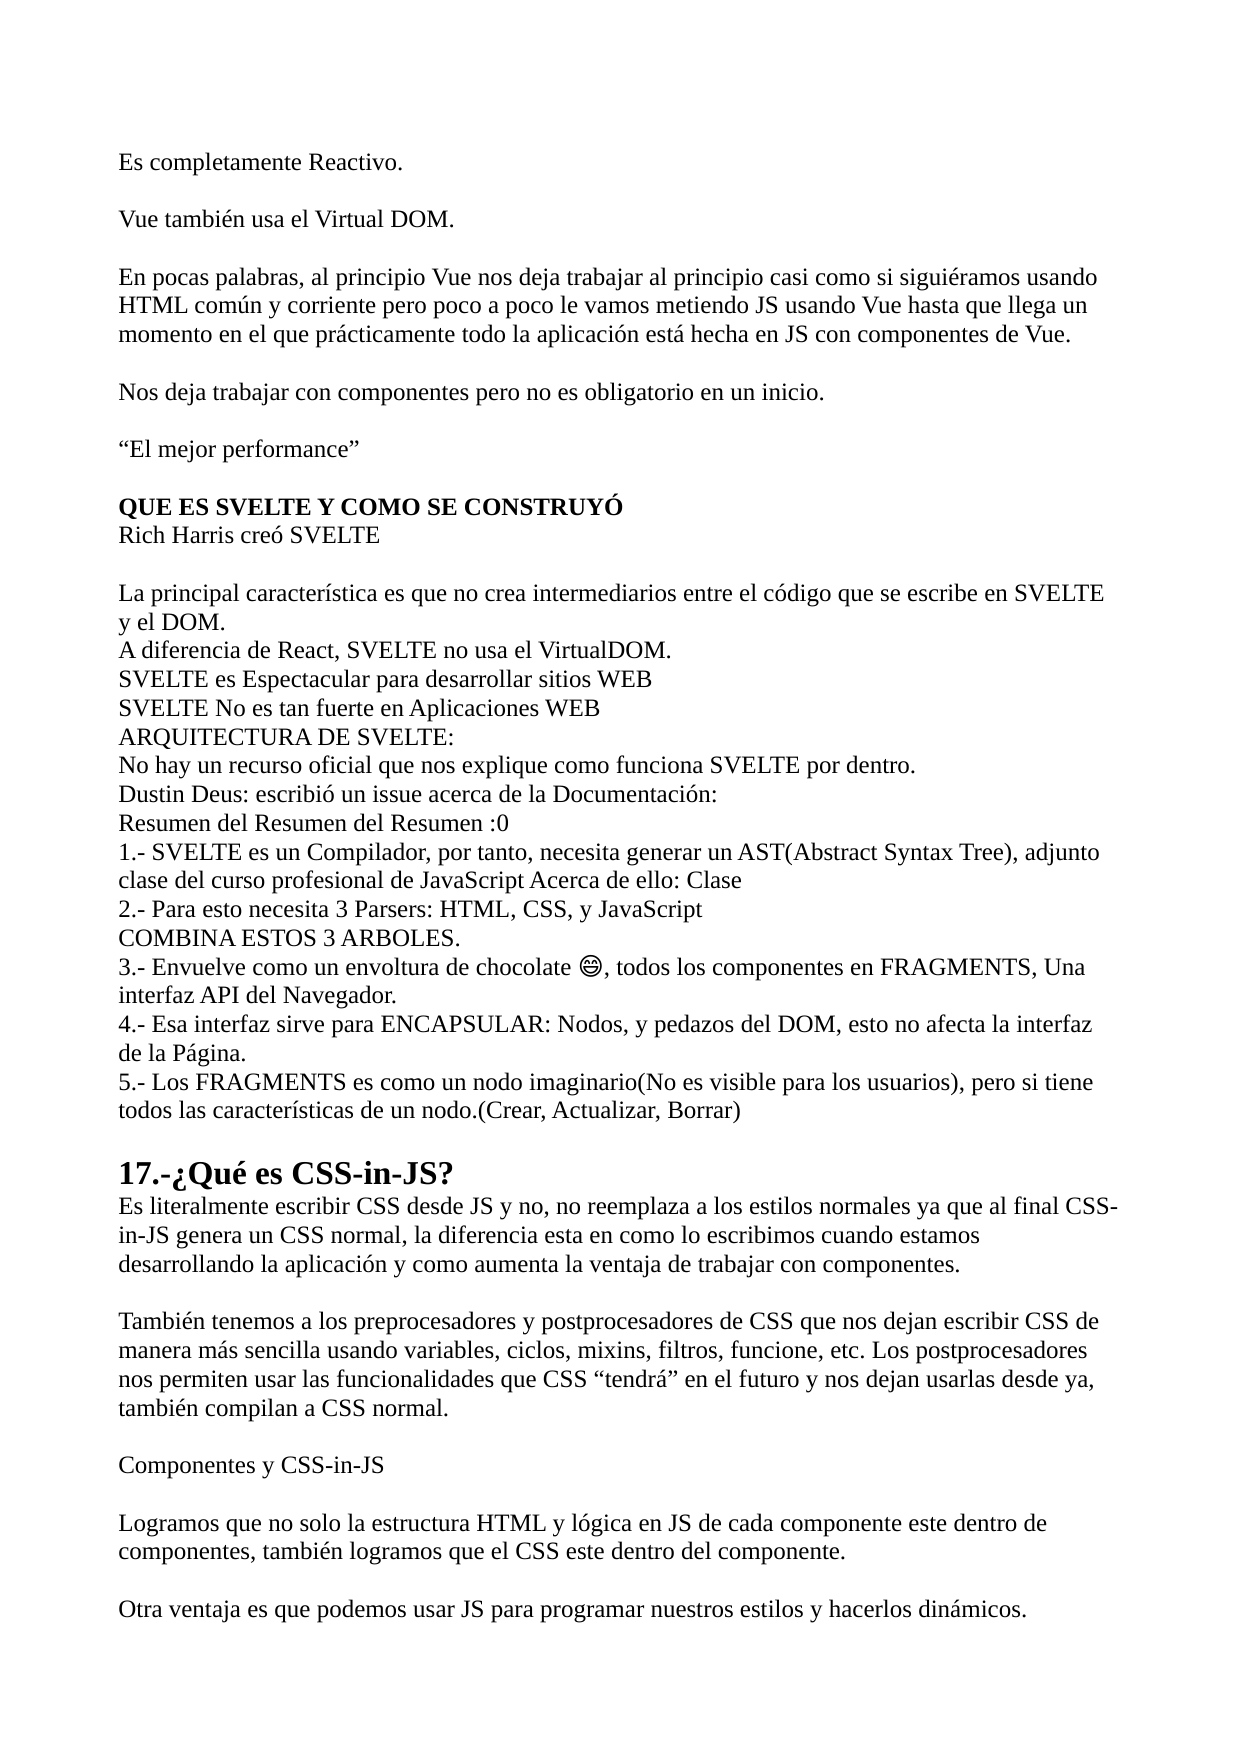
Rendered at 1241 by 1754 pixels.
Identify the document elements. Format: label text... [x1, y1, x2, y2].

text COMBINA ESTOS 3 ARBOLES. [118, 923, 1122, 952]
text Resumen del Resumen del Resumen :0 [118, 808, 1122, 837]
text A diferencia de React, SVELTE no usa el VirtualDOM. [118, 636, 1122, 664]
text Otra ventaja es que podemos usar JS para programar nuestros estilos y hacerlos dinámicos. [118, 1594, 1122, 1623]
text En pocas palabras, al principio Vue nos deja trabajar al principio casi como si siguiéramos usando HTML común y corriente pero poco a poco le vamos metiendo JS usando Vue hasta que llega un momento en el que prácticamente todo la aplicación está hecha en JS con componentes de Vue. [118, 262, 1122, 348]
text SVELTE No es tan fuerte en Aplicaciones WEB [118, 693, 1122, 722]
text 3.- Envuelve como un envoltura de chocolate 😄, todos los componentes en FRAGMENTS, Una interfaz API del Navegador. [118, 952, 1122, 1009]
text Nos deja trabajar con componentes pero no es obligatorio en un inicio. [118, 377, 1122, 406]
text Logramos que no solo la estructura HTML y lógica en JS de cada componente este dentro de componentes, también logramos que el CSS este dentro del componente. [118, 1508, 1122, 1565]
text 5.- Los FRAGMENTS es como un nodo imaginario(No es visible para los usuarios), pero si tiene todos las características de un nodo.(Crear, Actualizar, Borrar) [118, 1067, 1122, 1124]
text QUE ES SVELTE Y COMO SE CONSTRUYÓ [118, 492, 1122, 521]
text La principal característica es que no crea intermediarios entre el código que se escribe en SVELTE y el DOM. [118, 578, 1122, 636]
text Es literalmente escribir CSS desde JS y no, no reemplaza a los estilos normales ya que al final CSS-in-JS genera un CSS normal, la diferencia esta en como lo escribimos cuando estamos desarrollando la aplicación y como aumenta la ventaja de trabajar con componentes. [118, 1191, 1122, 1278]
text Dustin Deus: escribió un issue acerca de la Documentación: [118, 779, 1122, 808]
text ARQUITECTURA DE SVELTE: [118, 722, 1122, 751]
text 4.- Esa interfaz sirve para ENCAPSULAR: Nodos, y pedazos del DOM, esto no afecta la interfaz de la Página. [118, 1009, 1122, 1067]
text 2.- Para esto necesita 3 Parsers: HTML, CSS, y JavaScript [118, 894, 1122, 923]
text No hay un recurso oficial que nos explique como funciona SVELTE por dentro. [118, 751, 1122, 779]
text 17.-¿Qué es CSS-in-JS? [118, 1153, 1122, 1191]
text SVELTE es Espectacular para desarrollar sitios WEB [118, 664, 1122, 693]
text Es completamente Reactivo. [118, 147, 1122, 176]
text Componentes y CSS-in-JS [118, 1450, 1122, 1479]
text Vue también usa el Virtual DOM. [118, 204, 1122, 233]
text 1.- SVELTE es un Compilador, por tanto, necesita generar un AST(Abstract Syntax Tree), adjunto clase del curso profesional de JavaScript Acerca de ello: Clase [118, 837, 1122, 894]
text “El mejor performance” [118, 434, 1122, 463]
text También tenemos a los preprocesadores y postprocesadores de CSS que nos dejan escribir CSS de manera más sencilla usando variables, ciclos, mixins, filtros, funcione, etc. Los postprocesadores nos permiten usar las funcionalidades que CSS “tendrá” en el futuro y nos dejan usarlas desde ya, también compilan a CSS normal. [118, 1306, 1122, 1421]
text Rich Harris creó SVELTE [118, 521, 1122, 549]
